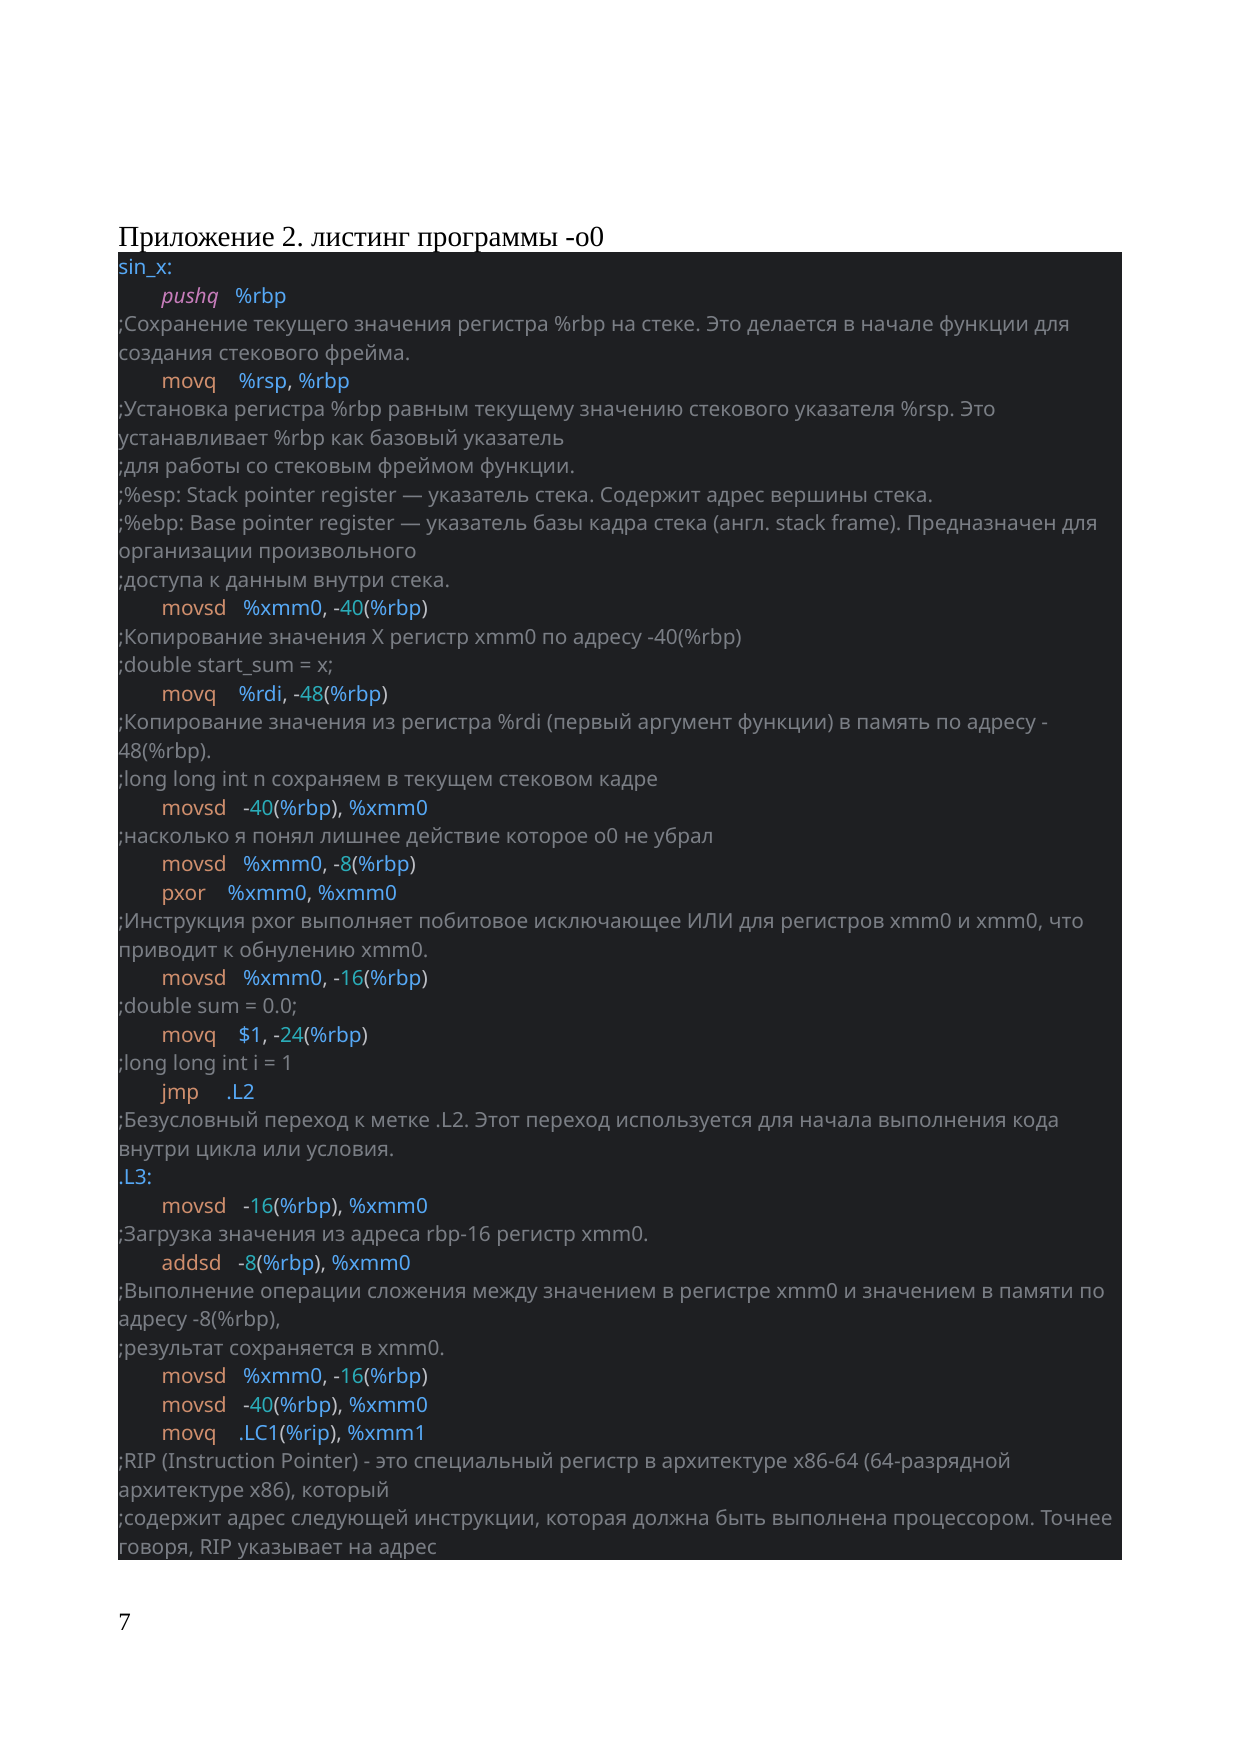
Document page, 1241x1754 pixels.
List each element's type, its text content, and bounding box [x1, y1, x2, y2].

text Приложение 2. листинг программы -o0 [118, 219, 1122, 252]
text sin_x: pushq %rbp ;Сохранение текущего значения регистра %rbp на стеке. Это делается в начале функции для создания стекового фрейма. movq %rsp, %rbp ;Установка регистра %rbp равным текущему значению стекового указателя %rsp. Это устанавливает %rbp как базовый указатель ;для работы со стековым фреймом функции. ;%esp: Stack pointer register — указатель стека. Содержит адрес вершины стека. ;%ebp: Base pointer register — указатель базы кадра стека (англ. stack frame). Предназначен для организации произвольного ;доступа к данным внутри стека. movsd %xmm0, -40(%rbp) ;Копирование значения X регистр xmm0 по адресу -40(%rbp) ;double start_sum = x; movq %rdi, -48(%rbp) ;Копирование значения из регистра %rdi (первый аргумент функции) в память по адресу -48(%rbp). ;long long int n сохраняем в текущем стековом кадре movsd -40(%rbp), %xmm0 ;насколько я понял лишнее действие которое o0 не убрал movsd %xmm0, -8(%rbp) pxor %xmm0, %xmm0 ;Инструкция pxor выполняет побитовое исключающее ИЛИ для регистров xmm0 и xmm0, что приводит к обнулению xmm0. movsd %xmm0, -16(%rbp) ;double sum = 0.0; movq $1, -24(%rbp) ;long long int i = 1 jmp .L2 ;Безусловный переход к метке .L2. Этот переход используется для начала выполнения кода внутри цикла или условия. .L3: movsd -16(%rbp), %xmm0 ;Загрузка значения из адреса rbp-16 регистр xmm0. addsd -8(%rbp), %xmm0 ;Выполнение операции сложения между значением в регистре xmm0 и значением в памяти по адресу -8(%rbp), ;результат сохраняется в xmm0. movsd %xmm0, -16(%rbp) movsd -40(%rbp), %xmm0 movq .LC1(%rip), %xmm1 ;RIP (Instruction Pointer) - это специальный регистр в архитектуре x86-64 (64-разрядной архитектуре x86), который ;содержит адрес следующей инструкции, которая должна быть выполнена процессором. Точнее говоря, RIP указывает на адрес [118, 252, 1122, 1560]
